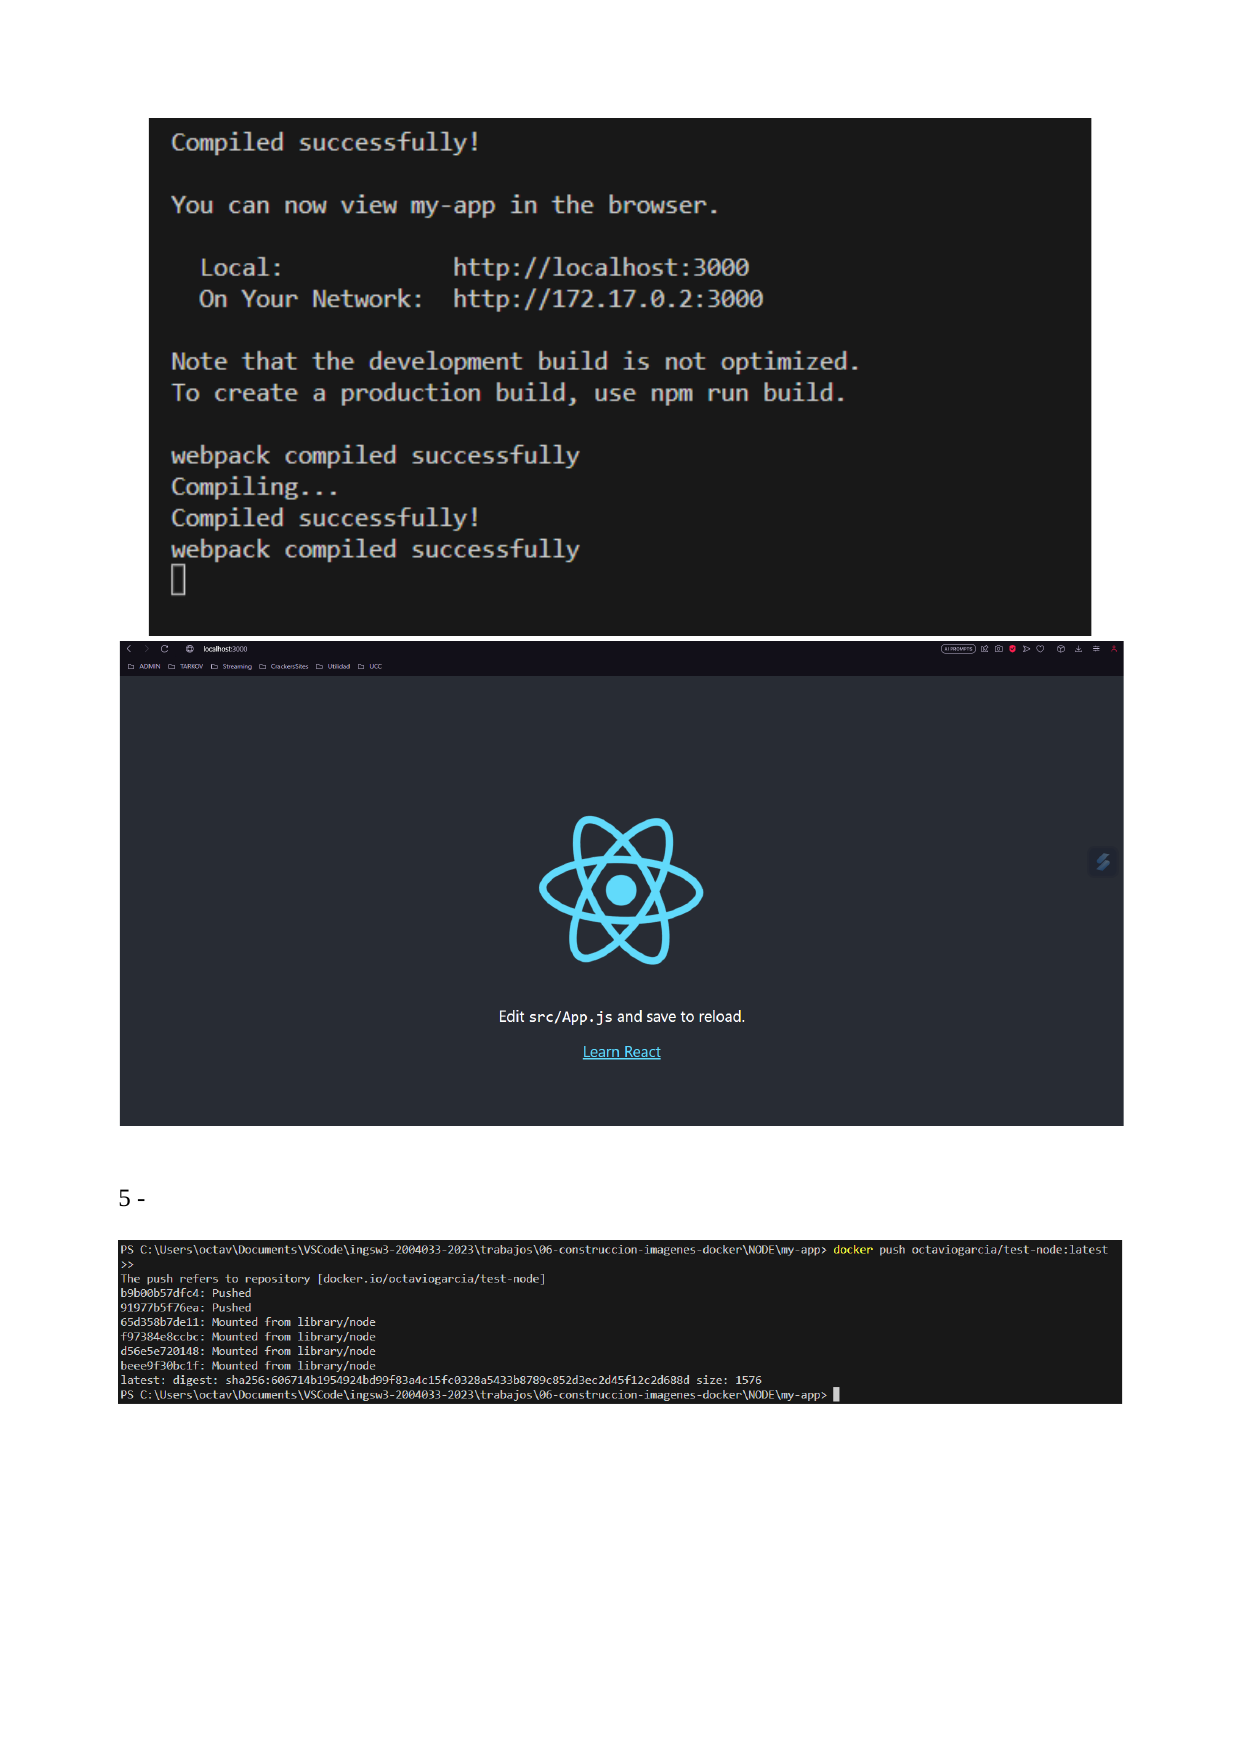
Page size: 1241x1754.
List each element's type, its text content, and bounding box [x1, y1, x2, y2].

picture [148, 118, 1092, 636]
picture [119, 641, 1124, 1126]
text 5 - [118, 1183, 1122, 1211]
picture [118, 1240, 1123, 1404]
